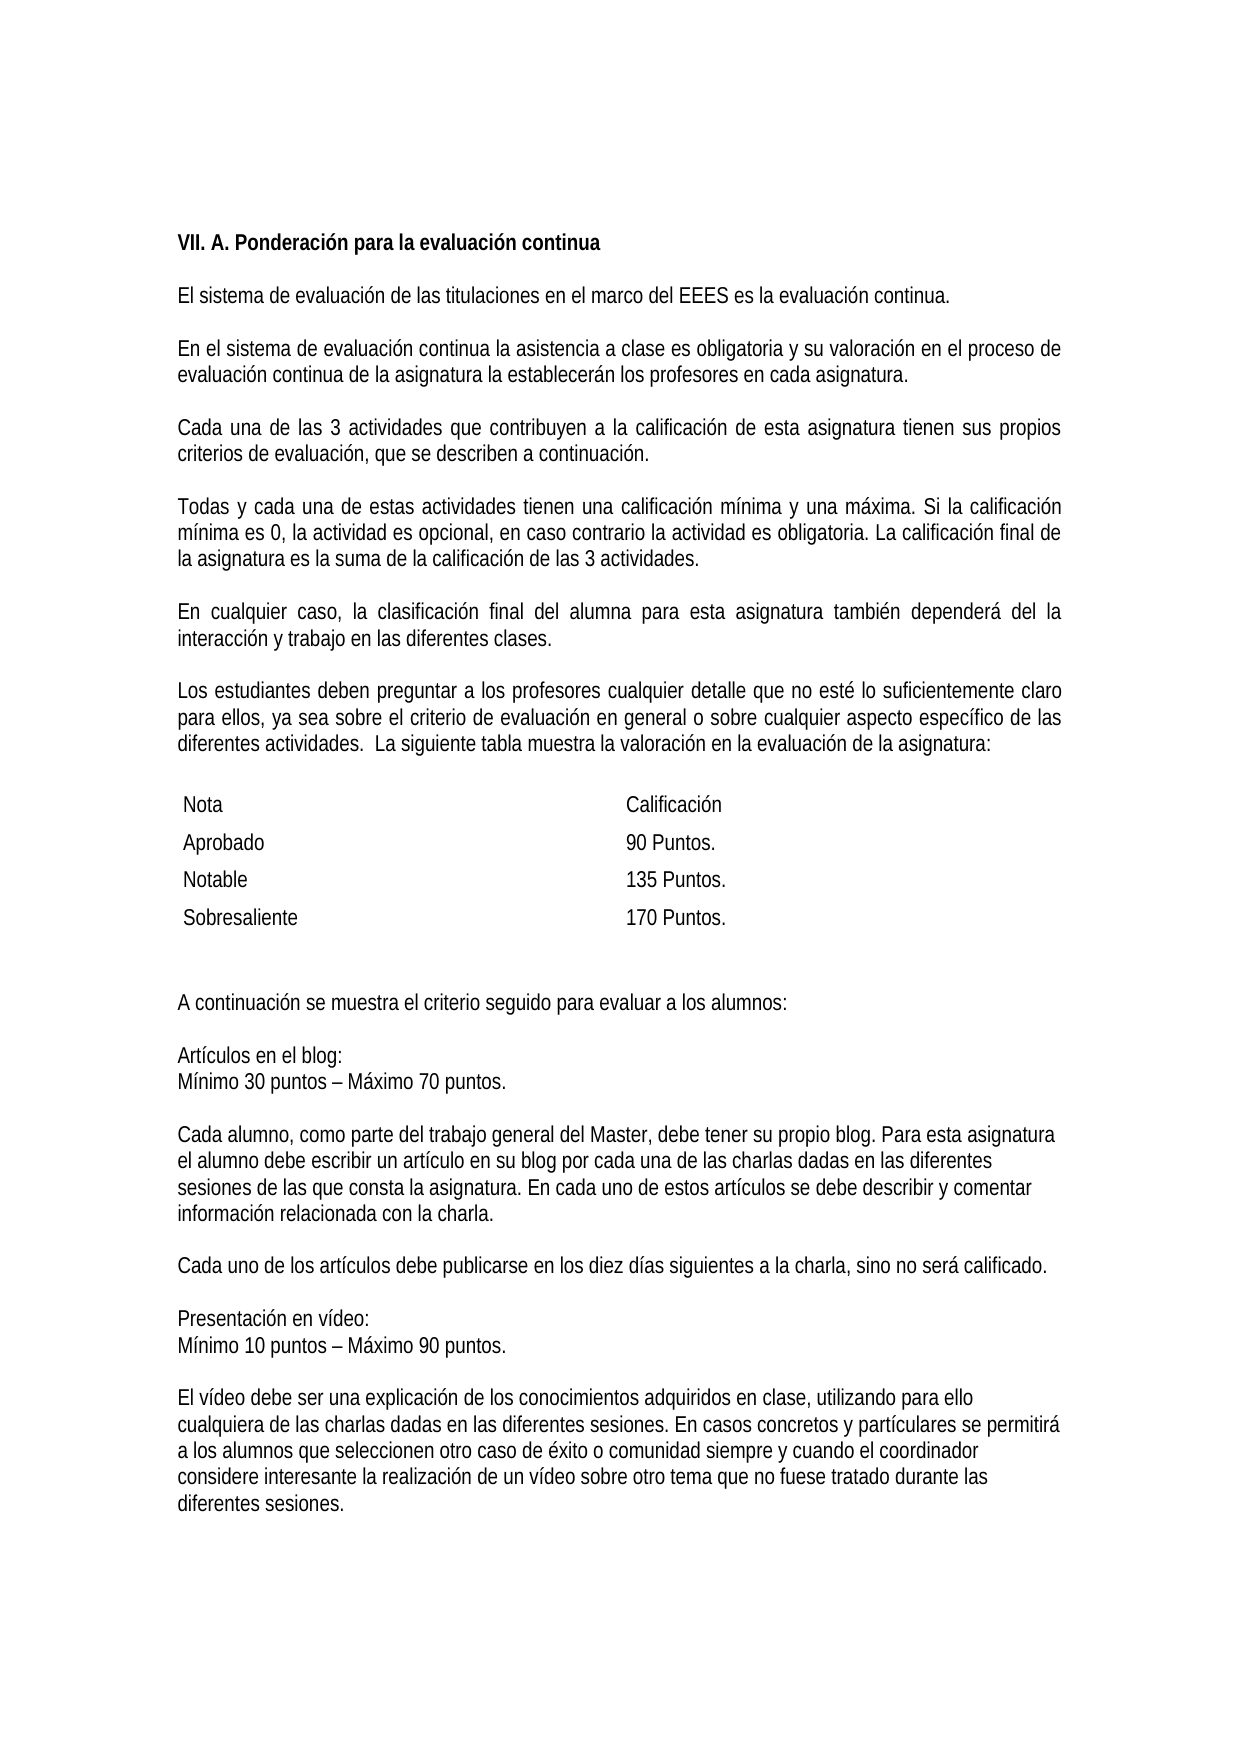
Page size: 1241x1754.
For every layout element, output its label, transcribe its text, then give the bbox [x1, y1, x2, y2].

table_cell Sobresaliente [177, 899, 620, 936]
text Todas y cada una de estas actividades tienen una calificación mínima y una máxima. Si la calificación mínima es 0, la actividad es opcional, en caso contrario la actividad es obligatoria. La calificación final de la asignatura es la suma de la calificación de las 3 actividades. [177, 493, 1063, 572]
text Presentación en vídeo: [177, 1305, 1063, 1332]
table_cell 170 Puntos. [620, 899, 1063, 936]
text El sistema de evaluación de las titulaciones en el marco del EEES es la evaluación continua. [177, 282, 1063, 308]
text Artículos en el blog: [177, 1042, 1063, 1068]
text Los estudiantes deben preguntar a los profesores cualquier detalle que no esté lo suficientemente claro para ellos, ya sea sobre el criterio de evaluación en general o sobre cualquier aspecto específico de las diferentes actividades. La siguiente tabla muestra la valoración en la evaluación de la asignatura: [177, 651, 1063, 756]
table_cell Notable [177, 861, 620, 898]
table_header Nota [177, 785, 620, 823]
text Cada una de las 3 actividades que contribuyen a la calificación de esta asignatura tienen sus propios criterios de evaluación, que se describen a continuación. [177, 414, 1063, 466]
text Cada uno de los artículos debe publicarse en los diez días siguientes a la charla, sino no será calificado. [177, 1252, 1063, 1279]
text VII. A. Ponderación para la evaluación continua [177, 229, 1063, 256]
table_header Calificación [620, 785, 1063, 823]
text En cualquier caso, la clasificación final del alumna para esta asignatura también dependerá del la interacción y trabajo en las diferentes clases. [177, 598, 1063, 651]
text Cada alumno, como parte del trabajo general del Master, debe tener su propio blog. Para esta asignatura el alumno debe escribir un artículo en su blog por cada una de las charlas dadas en las diferentes sesiones de las que consta la asignatura. En cada uno de estos artículos se debe describir y comentar información relacionada con la charla. [177, 1121, 1063, 1226]
text A continuación se muestra el criterio seguido para evaluar a los alumnos: [177, 989, 1063, 1015]
text En el sistema de evaluación continua la asistencia a clase es obligatoria y su valoración en el proceso de evaluación continua de la asignatura la establecerán los profesores en cada asignatura. [177, 334, 1063, 387]
text Mínimo 10 puntos – Máximo 90 puntos. [177, 1332, 1063, 1358]
table_cell 90 Puntos. [620, 823, 1063, 861]
text El vídeo debe ser una explicación de los conocimientos adquiridos en clase, utilizando para ello cualquiera de las charlas dadas en las diferentes sesiones. En casos concretos y partículares se permitirá a los alumnos que seleccionen otro caso de éxito o comunidad siempre y cuando el coordinador considere interesante la realización de un vídeo sobre otro tema que no fuese tratado durante las diferentes sesiones. [177, 1384, 1063, 1516]
table_cell 135 Puntos. [620, 861, 1063, 898]
table_cell Aprobado [177, 823, 620, 861]
text Mínimo 30 puntos – Máximo 70 puntos. [177, 1068, 1063, 1094]
